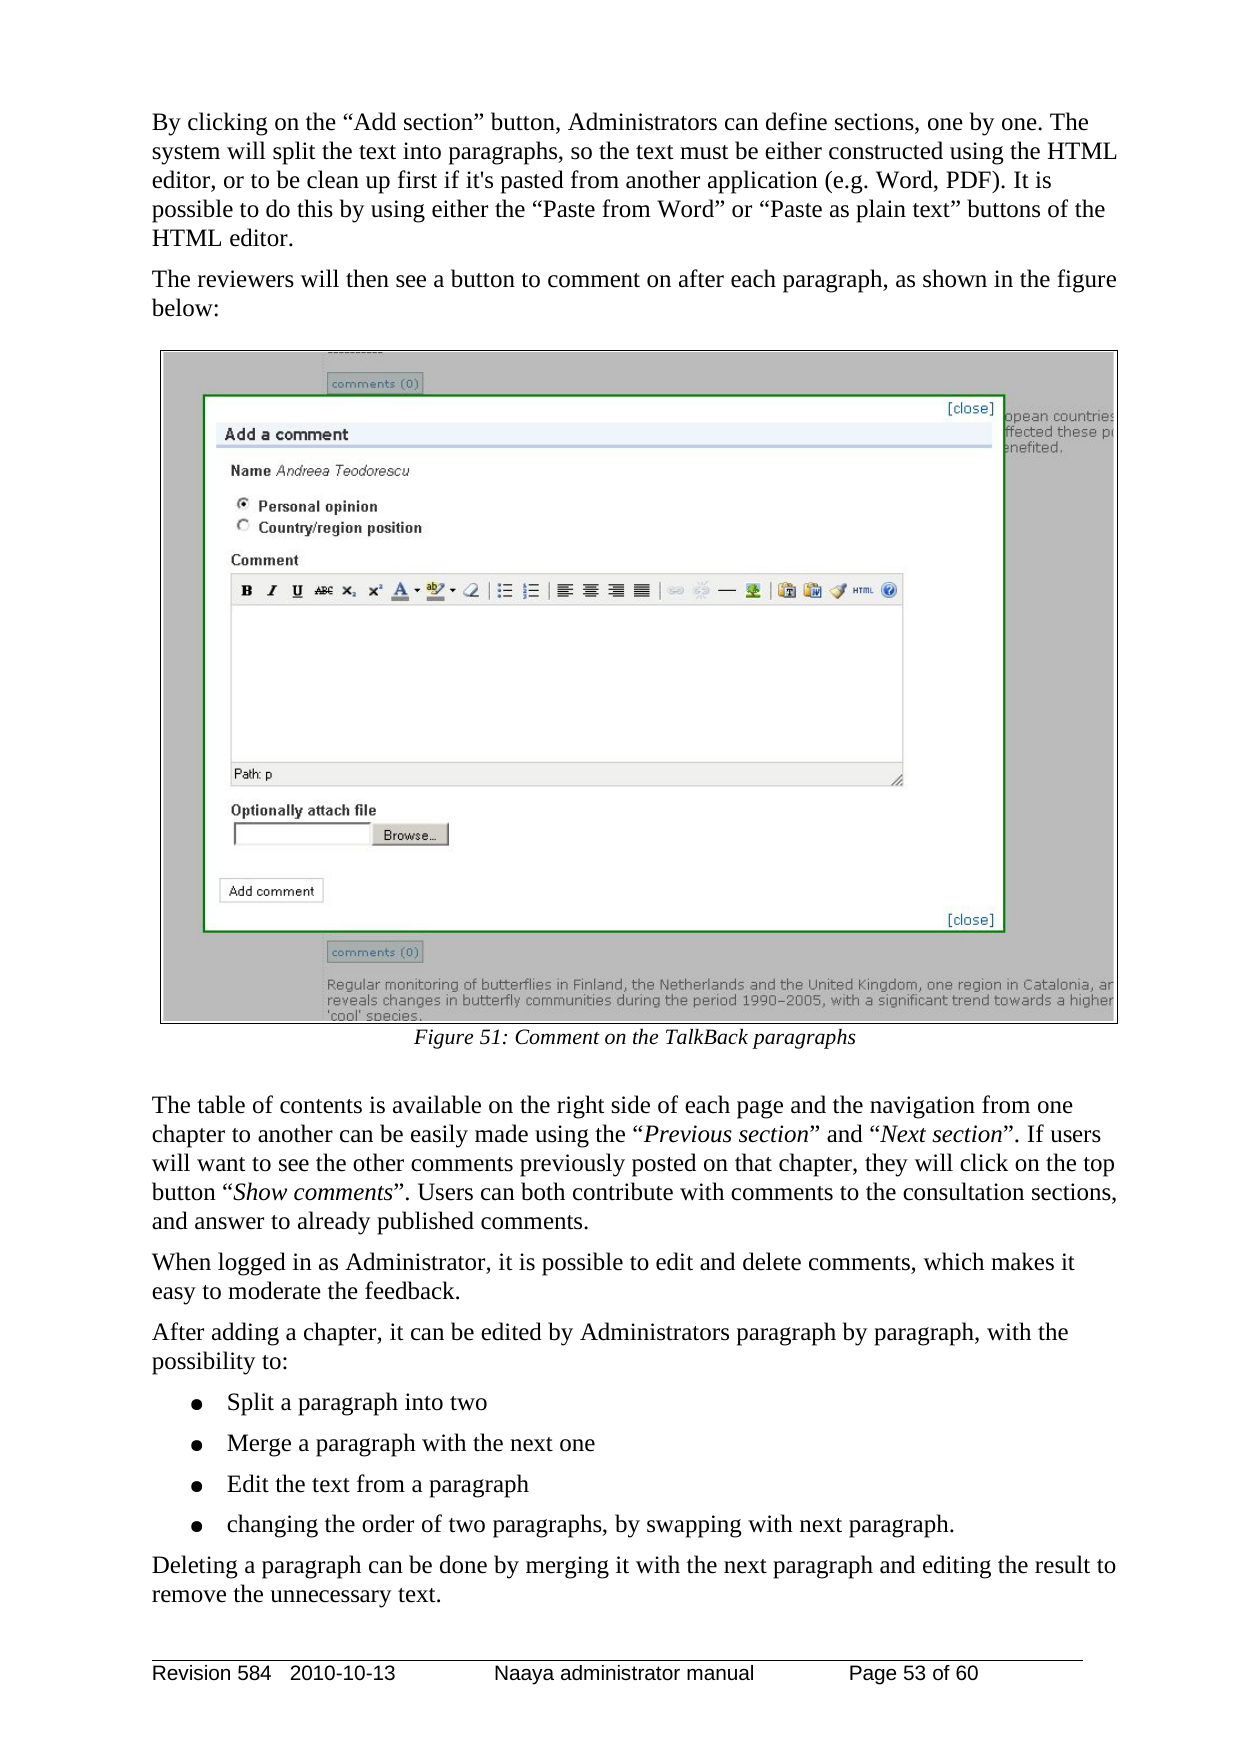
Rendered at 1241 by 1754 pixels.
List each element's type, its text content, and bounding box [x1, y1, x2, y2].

list changing the order of two paragraphs, by swapping with next paragraph. [189, 1509, 1120, 1538]
list Split a paragraph into two [189, 1387, 1120, 1416]
text The reviewers will then see a button to comment on after each paragraph, as shown in the figure below: [152, 264, 1120, 322]
text After adding a chapter, it can be edited by Administrators paragraph by paragraph, with the possibility to: [152, 1317, 1120, 1375]
text The table of contents is available on the right side of each page and the navigation from one chapter to another can be easily made using the “Previous section” and “Next section”. If users will want to see the other comments previously posted on that chapter, they will click on the top button “Show comments”. Users can both contribute with comments to the consultation sections, and answer to already published comments. [152, 1090, 1120, 1235]
list Merge a paragraph with the next one [189, 1428, 1120, 1457]
picture [163, 352, 1114, 1021]
list Edit the text from a paragraph [189, 1468, 1120, 1497]
text Deleting a paragraph can be done by merging it with the next paragraph and editing the result to remove the unnecessary text. [152, 1550, 1120, 1608]
text When logged in as Administrator, it is possible to edit and delete comments, which makes it easy to moderate the feedback. [152, 1247, 1120, 1305]
text Figure 51: Comment on the TalkBack paragraphs [148, 346, 1124, 1049]
text By clicking on the “Add section” button, Administrators can define sections, one by one. The system will split the text into paragraphs, so the text must be either constructed using the HTML editor, or to be clean up first if it's pasted from another application (e.g. Word, PDF). It is possible to do this by using either the “Paste from Word” or “Paste as plain text” buttons of the HTML editor. [152, 107, 1120, 252]
